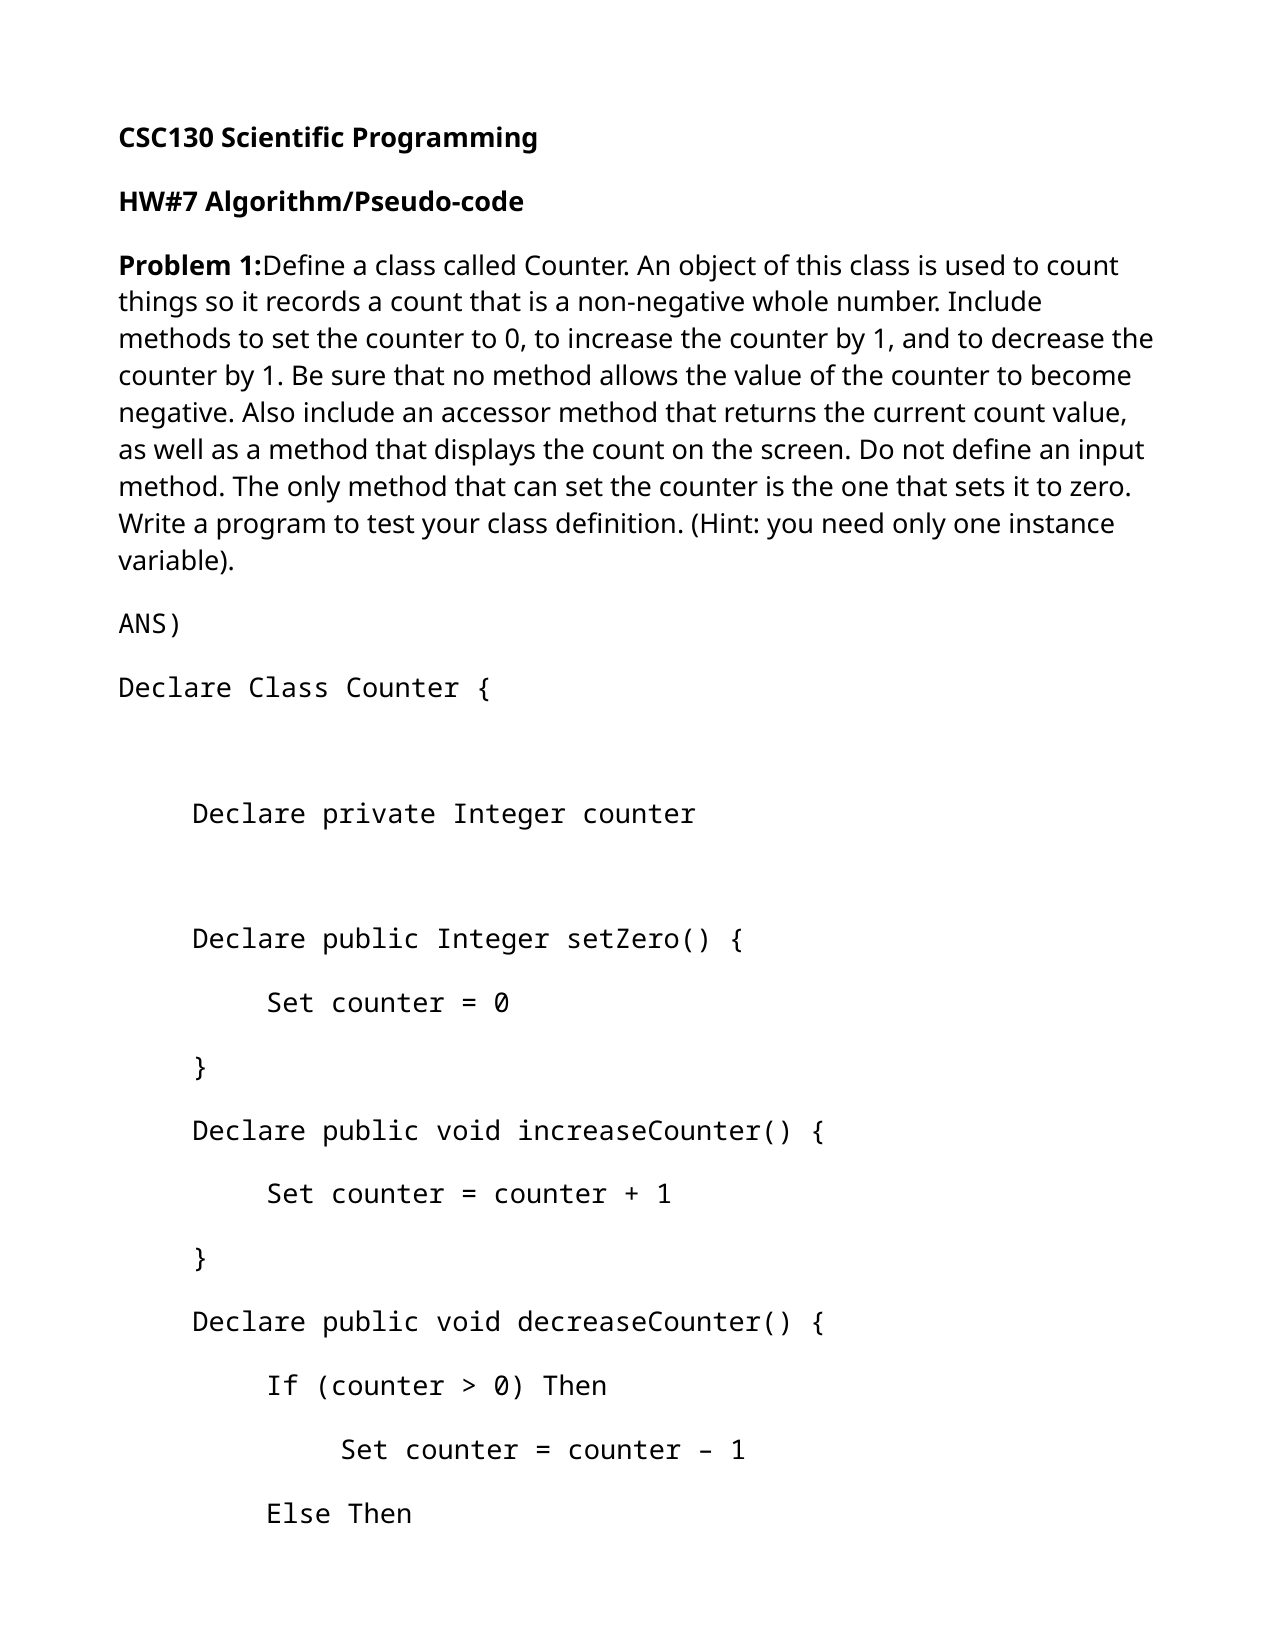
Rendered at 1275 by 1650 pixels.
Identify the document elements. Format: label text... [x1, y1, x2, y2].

text Else Then [118, 1495, 1157, 1532]
text Declare public void increaseCounter() { [118, 1111, 1157, 1148]
text Declare private Integer counter [118, 794, 1157, 831]
text Declare public void decreaseCounter() { [118, 1303, 1157, 1340]
text } [118, 1239, 1157, 1276]
text Problem 1: Define a class called Counter. An object of this class is used to count things so it records a count that is a non-negative whole number. Include methods to set the counter to 0, to increase the counter by 1, and to decrease the counter by 1. Be sure that no method allows the value of the counter to become negative. Also include an accessor method that returns the current count value, as well as a method that displays the count on the screen. Do not define an input method. The only method that can set the counter is the one that sets it to zero. Write a program to test your class definition. (Hint: you need only one instance variable). [118, 246, 1157, 578]
text HW#7 Algorithm/Pseudo-code [118, 182, 1157, 219]
text Set counter = counter – 1 [118, 1431, 1157, 1468]
text If (counter > 0) Then [118, 1367, 1157, 1404]
text Declare public Integer setZero() { [118, 919, 1157, 956]
text Set counter = 0 [118, 983, 1157, 1020]
text } [118, 1047, 1157, 1084]
text ANS) [118, 605, 1157, 642]
text Set counter = counter + 1 [118, 1175, 1157, 1212]
text CSC130 Scientific Programming [118, 118, 1157, 155]
text Declare Class Counter { [118, 669, 1157, 706]
